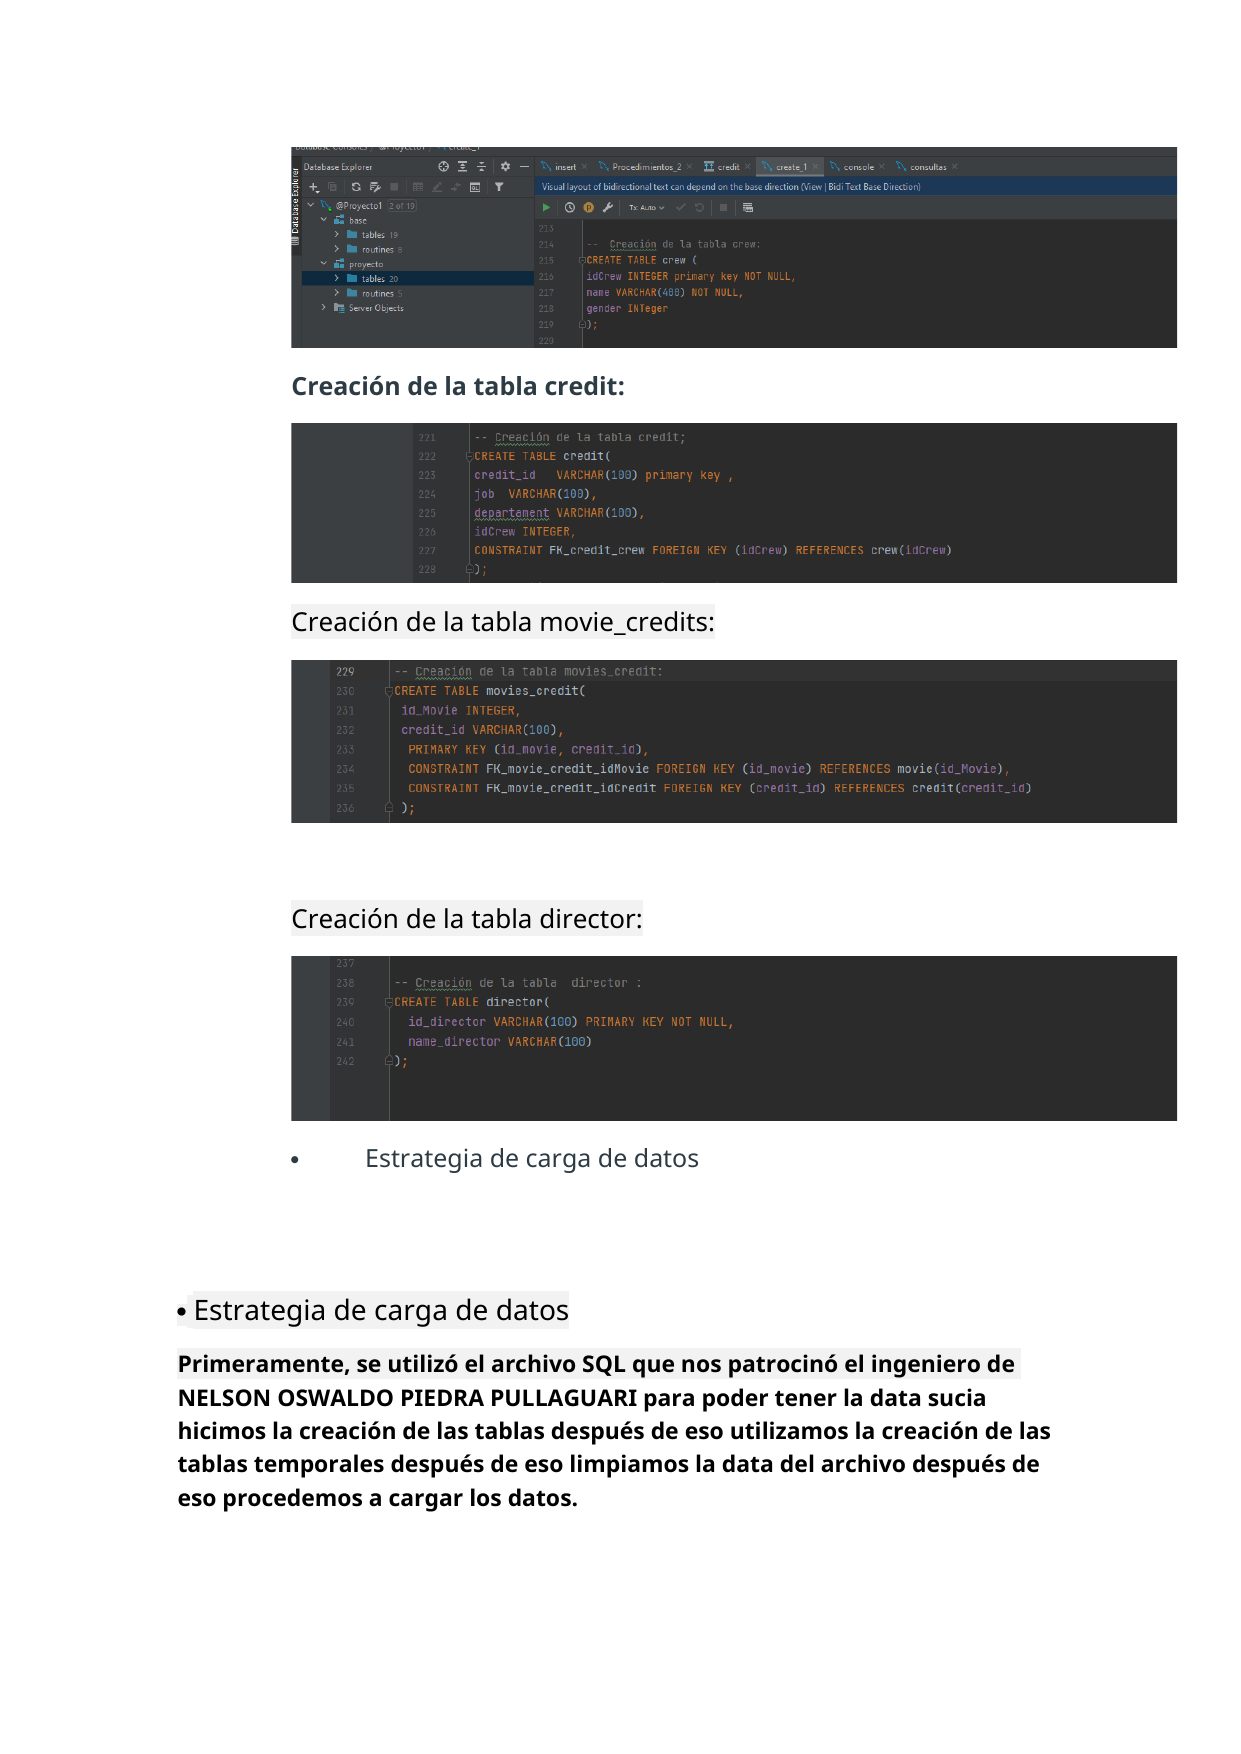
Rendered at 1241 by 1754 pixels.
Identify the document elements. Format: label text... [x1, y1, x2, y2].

text Creación de la tabla director: [291, 900, 1063, 936]
text Primeramente, se utilizó el archivo SQL que nos patrocinó el ingeniero de NELSON OSWALDO PIEDRA PULLAGUARI para poder tener la data sucia hicimos la creación de las tablas después de eso utilizamos la creación de las tablas temporales después de eso limpiamos la data del archivo después de eso procedemos a cargar los datos. [177, 1348, 1063, 1513]
text Creación de la tabla movie_credits: [291, 604, 1063, 639]
text  Estrategia de carga de datos [177, 1291, 1063, 1329]
list Estrategia de carga de datos [291, 1141, 1063, 1175]
text Creación de la tabla credit: [291, 368, 1063, 403]
